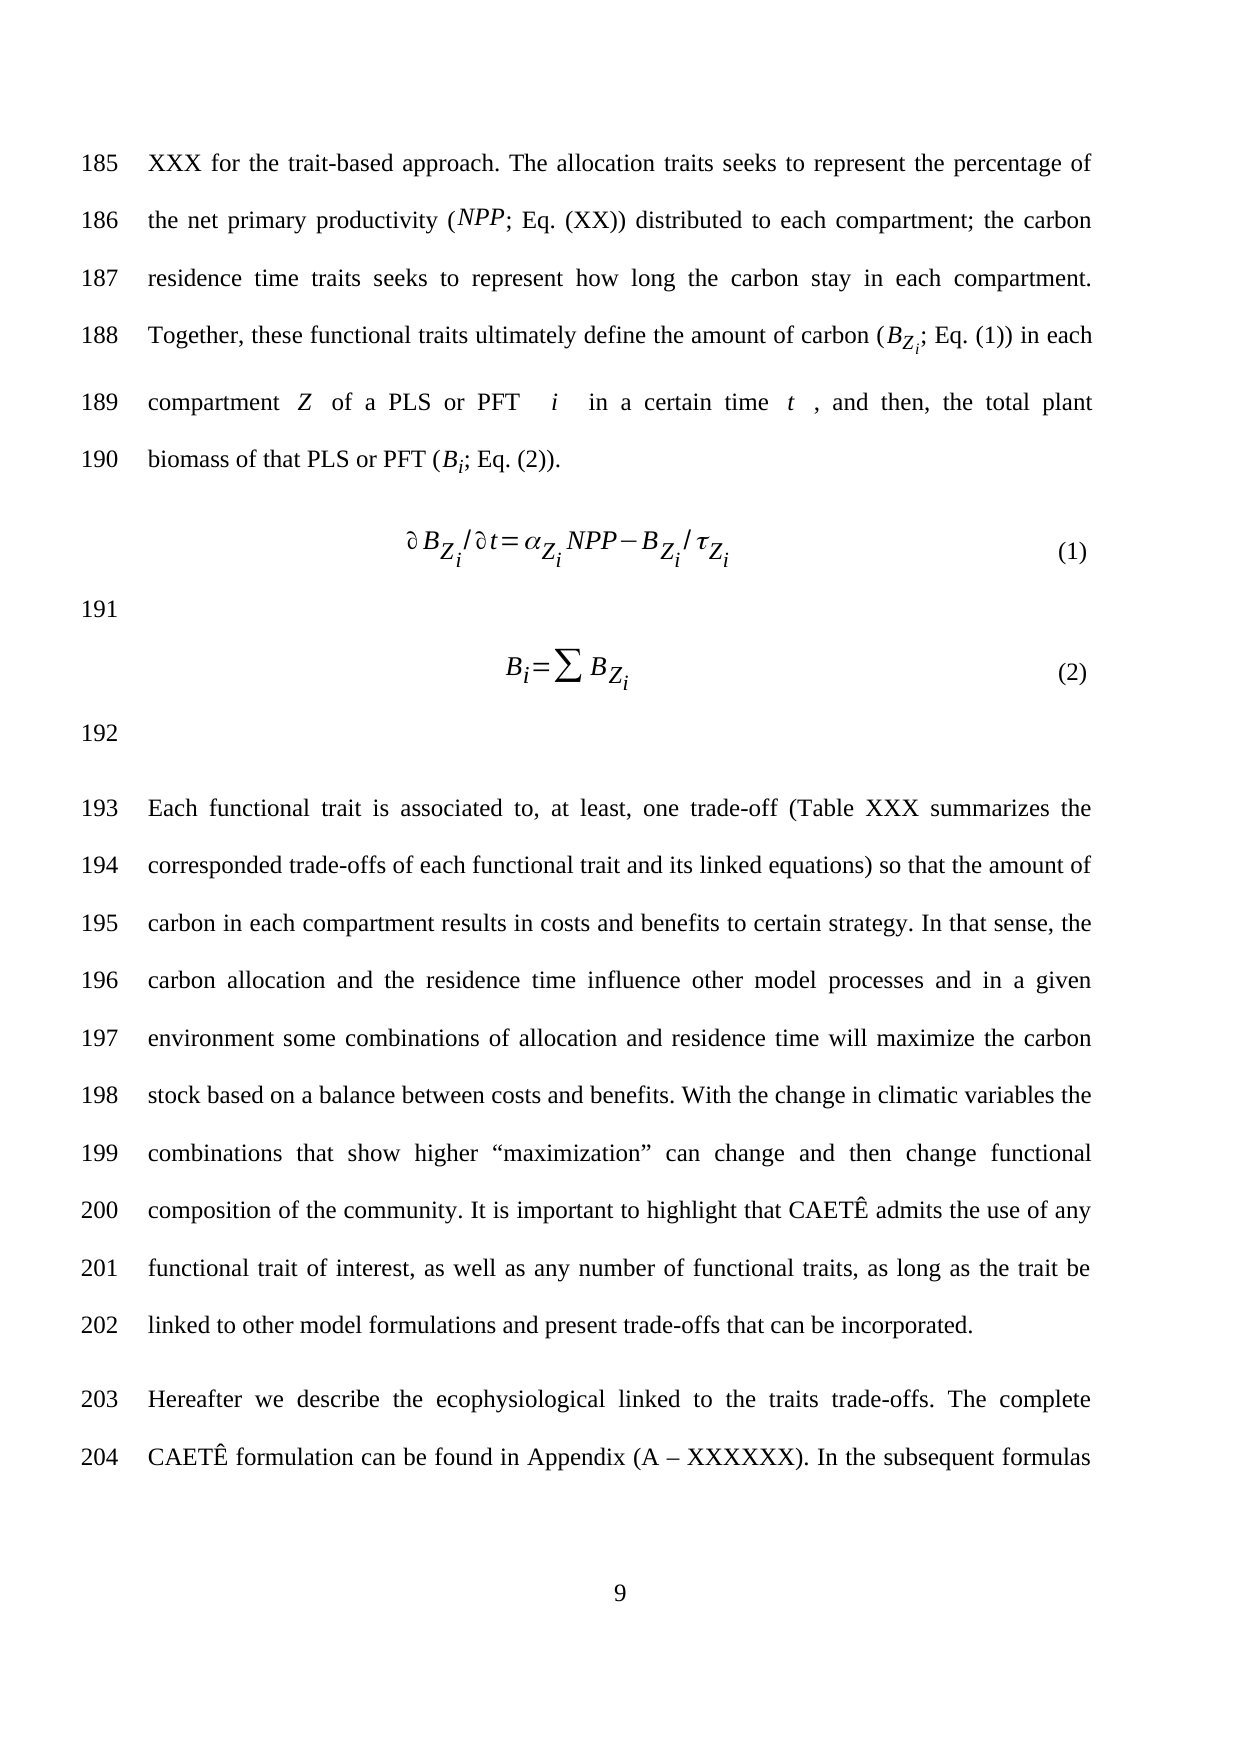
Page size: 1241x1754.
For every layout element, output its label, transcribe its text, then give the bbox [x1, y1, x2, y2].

text Hereafter we describe the ecophysiological linked to the traits trade-offs. The complete CAETÊ formulation can be found in Appendix (A – XXXXXX). In the subsequent formulas themeans that the values is specific for a PFT or PLS in a grid cell. The units of all the variables and its associated equations are summarized in Table XXX. [148, 1384, 1093, 1471]
table_header [148, 524, 987, 594]
table_header (1) [988, 524, 1093, 594]
table_header [148, 641, 987, 718]
text XXX for the trait-based approach. The allocation traits seeks to represent the percentage of the net primary productivity (; Eq. (XX)) distributed to each compartment; the carbon residence time traits seeks to represent how long the carbon stay in each compartment. Together, these functional traits ultimately define the amount of carbon (; Eq. (1)) in each compartmentof a PLS or PFT in a certain time, and then, the total plant biomass of that PLS or PFT (; Eq. (2)). [148, 148, 1093, 478]
text Each functional trait is associated to, at least, one trade-off (Table XXX summarizes the corresponded trade-offs of each functional trait and its linked equations) so that the amount of carbon in each compartment results in costs and benefits to certain strategy. In that sense, the carbon allocation and the residence time influence other model processes and in a given environment some combinations of allocation and residence time will maximize the carbon stock based on a balance between costs and benefits. With the change in climatic variables the combinations that show higher “maximization” can change and then change functional composition of the community. It is important to highlight that CAETÊ admits the use of any functional trait of interest, as well as any number of functional traits, as long as the trait be linked to other model formulations and present trade-offs that can be incorporated. [148, 793, 1093, 1339]
table_header (2) [988, 641, 1093, 718]
